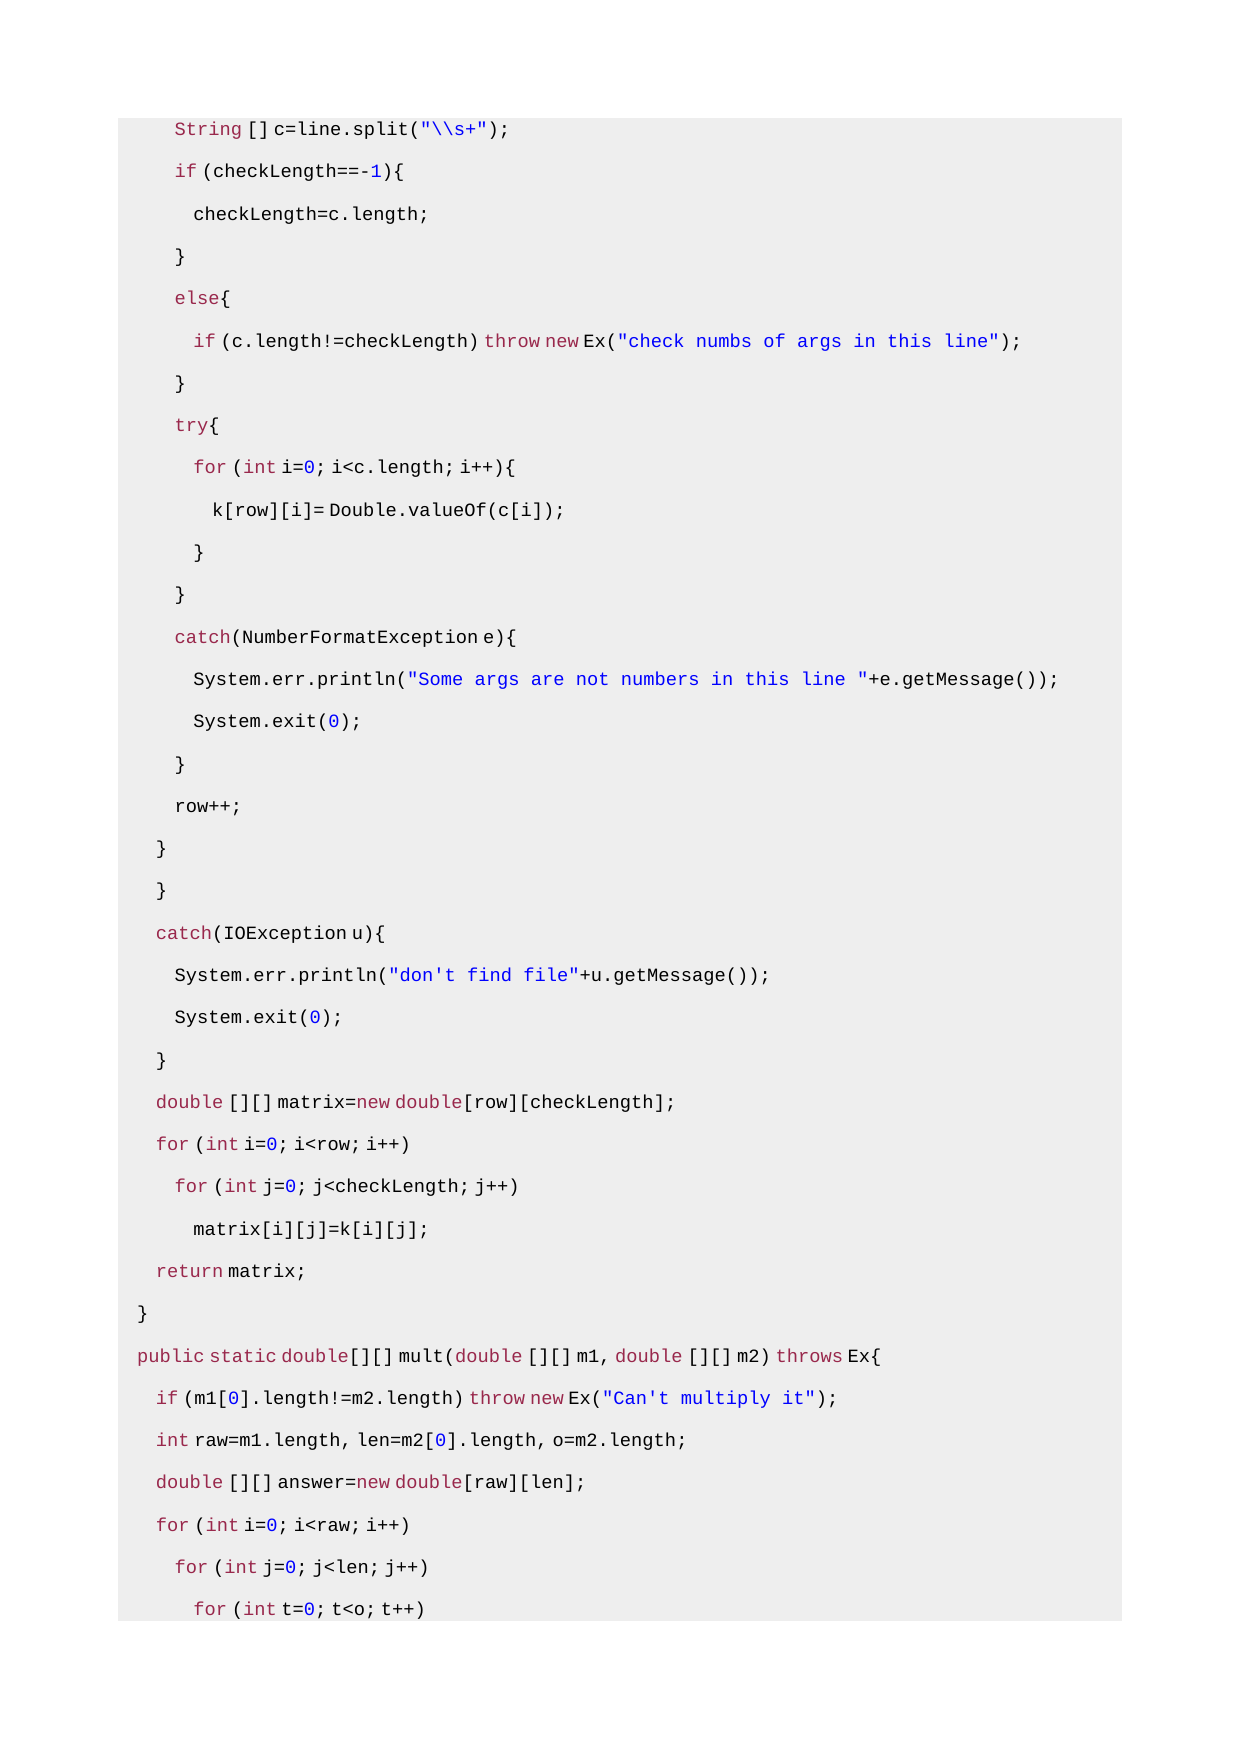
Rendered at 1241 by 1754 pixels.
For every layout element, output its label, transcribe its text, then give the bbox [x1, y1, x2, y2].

text checkLength=c.length; [118, 203, 1122, 226]
text System.exit(0); [118, 1006, 1122, 1029]
text if (c.length!=checkLength) throw new Ex("check numbs of args in this line"); [118, 329, 1122, 353]
text } [118, 1048, 1122, 1072]
text try{ [118, 414, 1122, 437]
text else{ [118, 287, 1122, 310]
text catch(IOException u){ [118, 922, 1122, 945]
text matrix[i][j]=k[i][j]; [118, 1218, 1122, 1241]
text for (int t=0; t<o; t++) [118, 1598, 1122, 1621]
text } [118, 879, 1122, 902]
text System.err.println("don't find file"+u.getMessage()); [118, 964, 1122, 987]
text for (int i=0; i<row; i++) [118, 1133, 1122, 1156]
text catch(NumberFormatException e){ [118, 626, 1122, 649]
text } [118, 837, 1122, 860]
text } [118, 372, 1122, 395]
text double [][] answer=new double[raw][len]; [118, 1471, 1122, 1494]
text if (checkLength==-1){ [118, 160, 1122, 183]
text System.exit(0); [118, 710, 1122, 733]
text } [118, 541, 1122, 564]
text } [118, 1302, 1122, 1325]
text for (int i=0; i<c.length; i++){ [118, 456, 1122, 479]
text public static double[][] mult(double [][] m1, double [][] m2) throws Ex{ [118, 1344, 1122, 1368]
text System.err.println("Some args are not numbers in this line "+e.getMessage()); [118, 668, 1122, 691]
text for (int j=0; j<checkLength; j++) [118, 1175, 1122, 1198]
text } [118, 245, 1122, 268]
text for (int i=0; i<raw; i++) [118, 1514, 1122, 1537]
text if (m1[0].length!=m2.length) throw new Ex("Can't multiply it"); [118, 1387, 1122, 1410]
text } [118, 752, 1122, 776]
text return matrix; [118, 1260, 1122, 1283]
text double [][] matrix=new double[row][checkLength]; [118, 1091, 1122, 1114]
text int raw=m1.length, len=m2[0].length, o=m2.length; [118, 1429, 1122, 1452]
text } [118, 583, 1122, 606]
text k[row][i]= Double.valueOf(c[i]); [118, 499, 1122, 522]
text for (int j=0; j<len; j++) [118, 1556, 1122, 1579]
text row++; [118, 795, 1122, 818]
text String [] c=line.split("\\s+"); [118, 118, 1122, 141]
